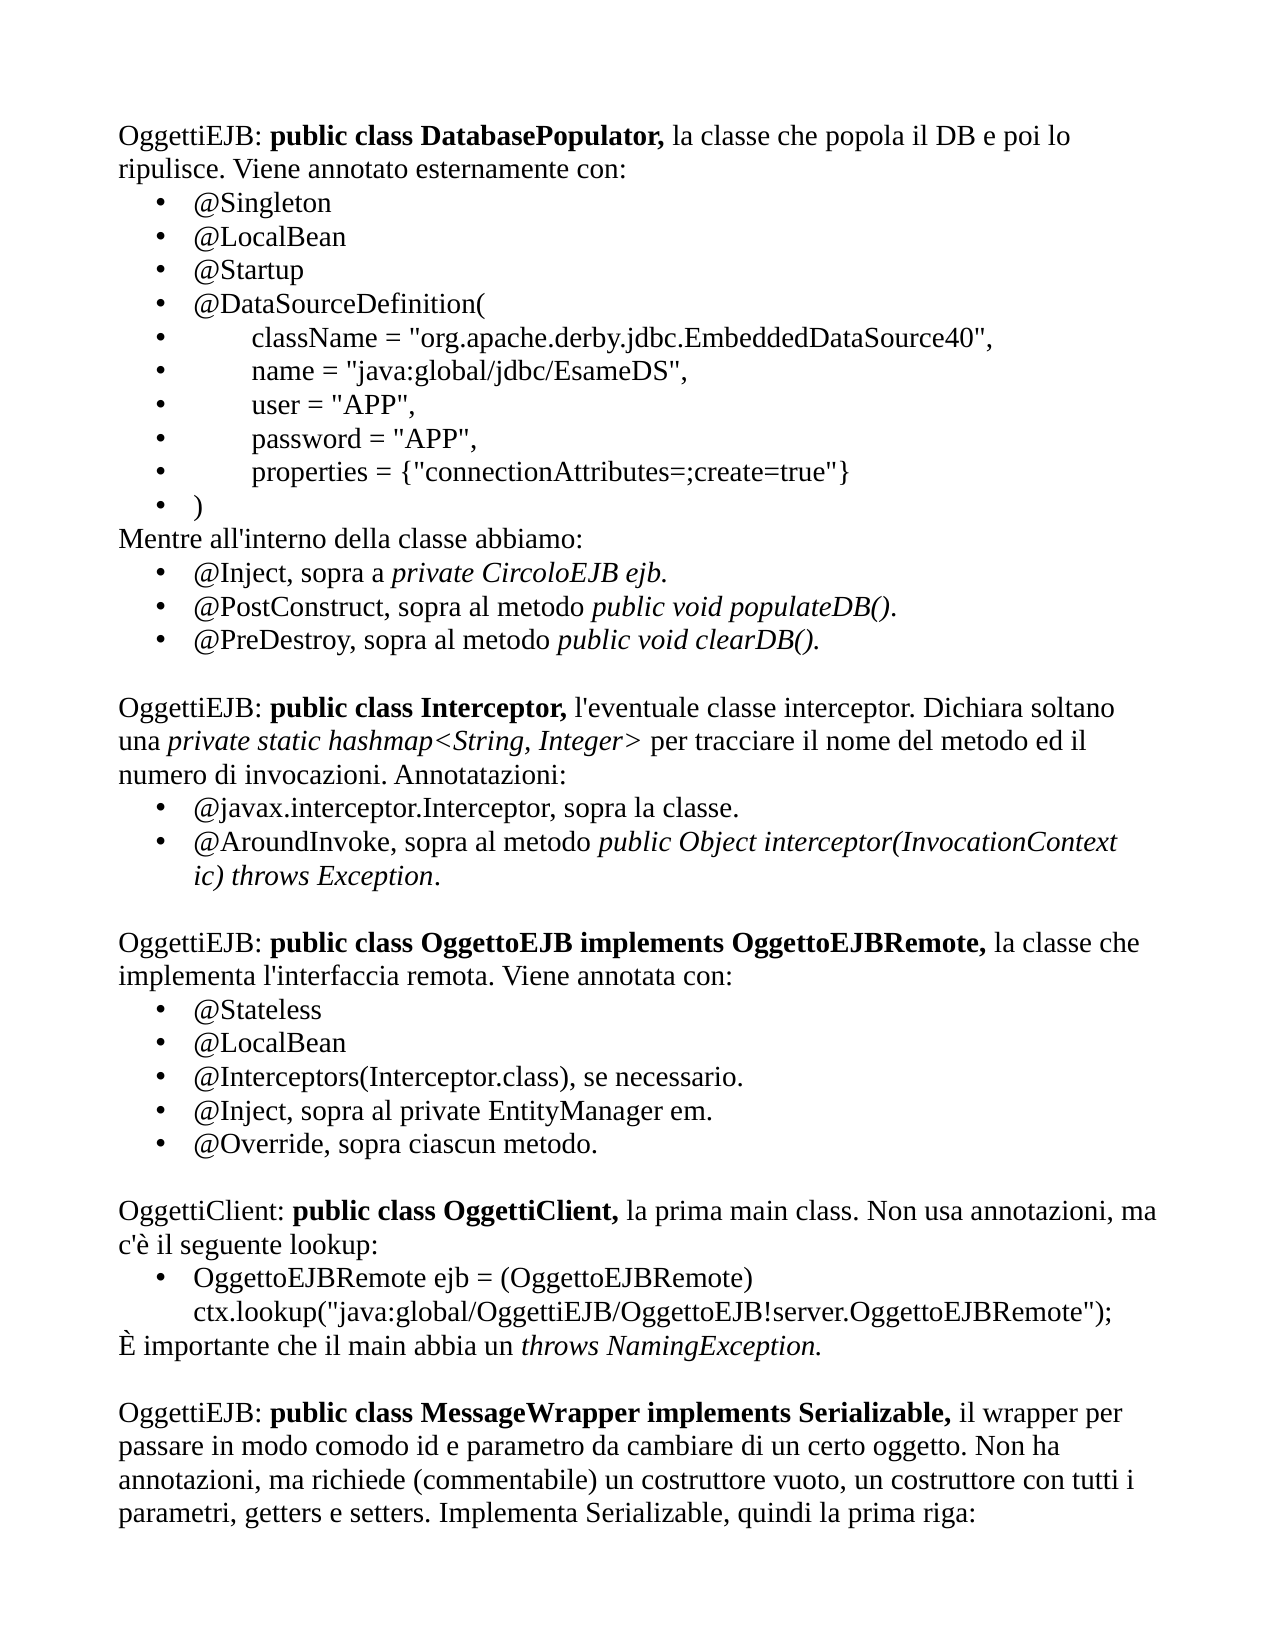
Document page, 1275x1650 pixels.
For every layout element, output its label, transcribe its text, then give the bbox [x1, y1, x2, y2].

list @DataSourceDefinition( [156, 286, 1157, 320]
list @Singleton [156, 185, 1157, 219]
list @Interceptors(Interceptor.class), se necessario. [156, 1059, 1157, 1093]
list @Inject, sopra al private EntityManager em. [156, 1093, 1157, 1126]
text OggettiEJB: public class OggettoEJB implements OggettoEJBRemote, la classe che implementa l'interfaccia remota. Viene annotata con: [118, 925, 1157, 992]
list @Inject, sopra a private CircoloEJB ejb. [156, 555, 1157, 589]
list user = "APP", [156, 387, 1157, 421]
list password = "APP", [156, 421, 1157, 454]
text OggettiEJB: public class DatabasePopulator, la classe che popola il DB e poi lo ripulisce. Viene annotato esternamente con: [118, 118, 1157, 185]
list @LocalBean [156, 219, 1157, 252]
text Mentre all'interno della classe abbiamo: [118, 522, 1157, 555]
list @Startup [156, 252, 1157, 286]
list OggettoEJBRemote ejb = (OggettoEJBRemote) ctx.lookup("java:global/OggettiEJB/OggettoEJB!server.OggettoEJBRemote"); [156, 1261, 1157, 1328]
list @AroundInvoke, sopra al metodo public Object interceptor(InvocationContext ic) throws Exception. [156, 824, 1157, 891]
list name = "java:global/jdbc/EsameDS", [156, 353, 1157, 387]
list properties = {"connectionAttributes=;create=true"} [156, 454, 1157, 488]
list ) [156, 488, 1157, 522]
list @LocalBean [156, 1025, 1157, 1059]
text È importante che il main abbia un throws NamingException. [118, 1328, 1157, 1361]
list @PostConstruct, sopra al metodo public void populateDB(). [156, 589, 1157, 622]
text OggettiClient: public class OggettiClient, la prima main class. Non usa annotazioni, ma c'è il seguente lookup: [118, 1193, 1157, 1261]
list className = "org.apache.derby.jdbc.EmbeddedDataSource40", [156, 320, 1157, 353]
list @Stateless [156, 992, 1157, 1025]
text OggettiEJB: public class MessageWrapper implements Serializable, il wrapper per passare in modo comodo id e parametro da cambiare di un certo oggetto. Non ha annotazioni, ma richiede (commentabile) un costruttore vuoto, un costruttore con tutti i parametri, getters e setters. Implementa Serializable, quindi la prima riga: [118, 1395, 1157, 1529]
list @Override, sopra ciascun metodo. [156, 1126, 1157, 1160]
list @javax.interceptor.Interceptor, sopra la classe. [156, 790, 1157, 824]
list @PreDestroy, sopra al metodo public void clearDB(). [156, 622, 1157, 656]
text OggettiEJB: public class Interceptor, l'eventuale classe interceptor. Dichiara soltano una private static hashmap<String, Integer> per tracciare il nome del metodo ed il numero di invocazioni. Annotatazioni: [118, 690, 1157, 790]
